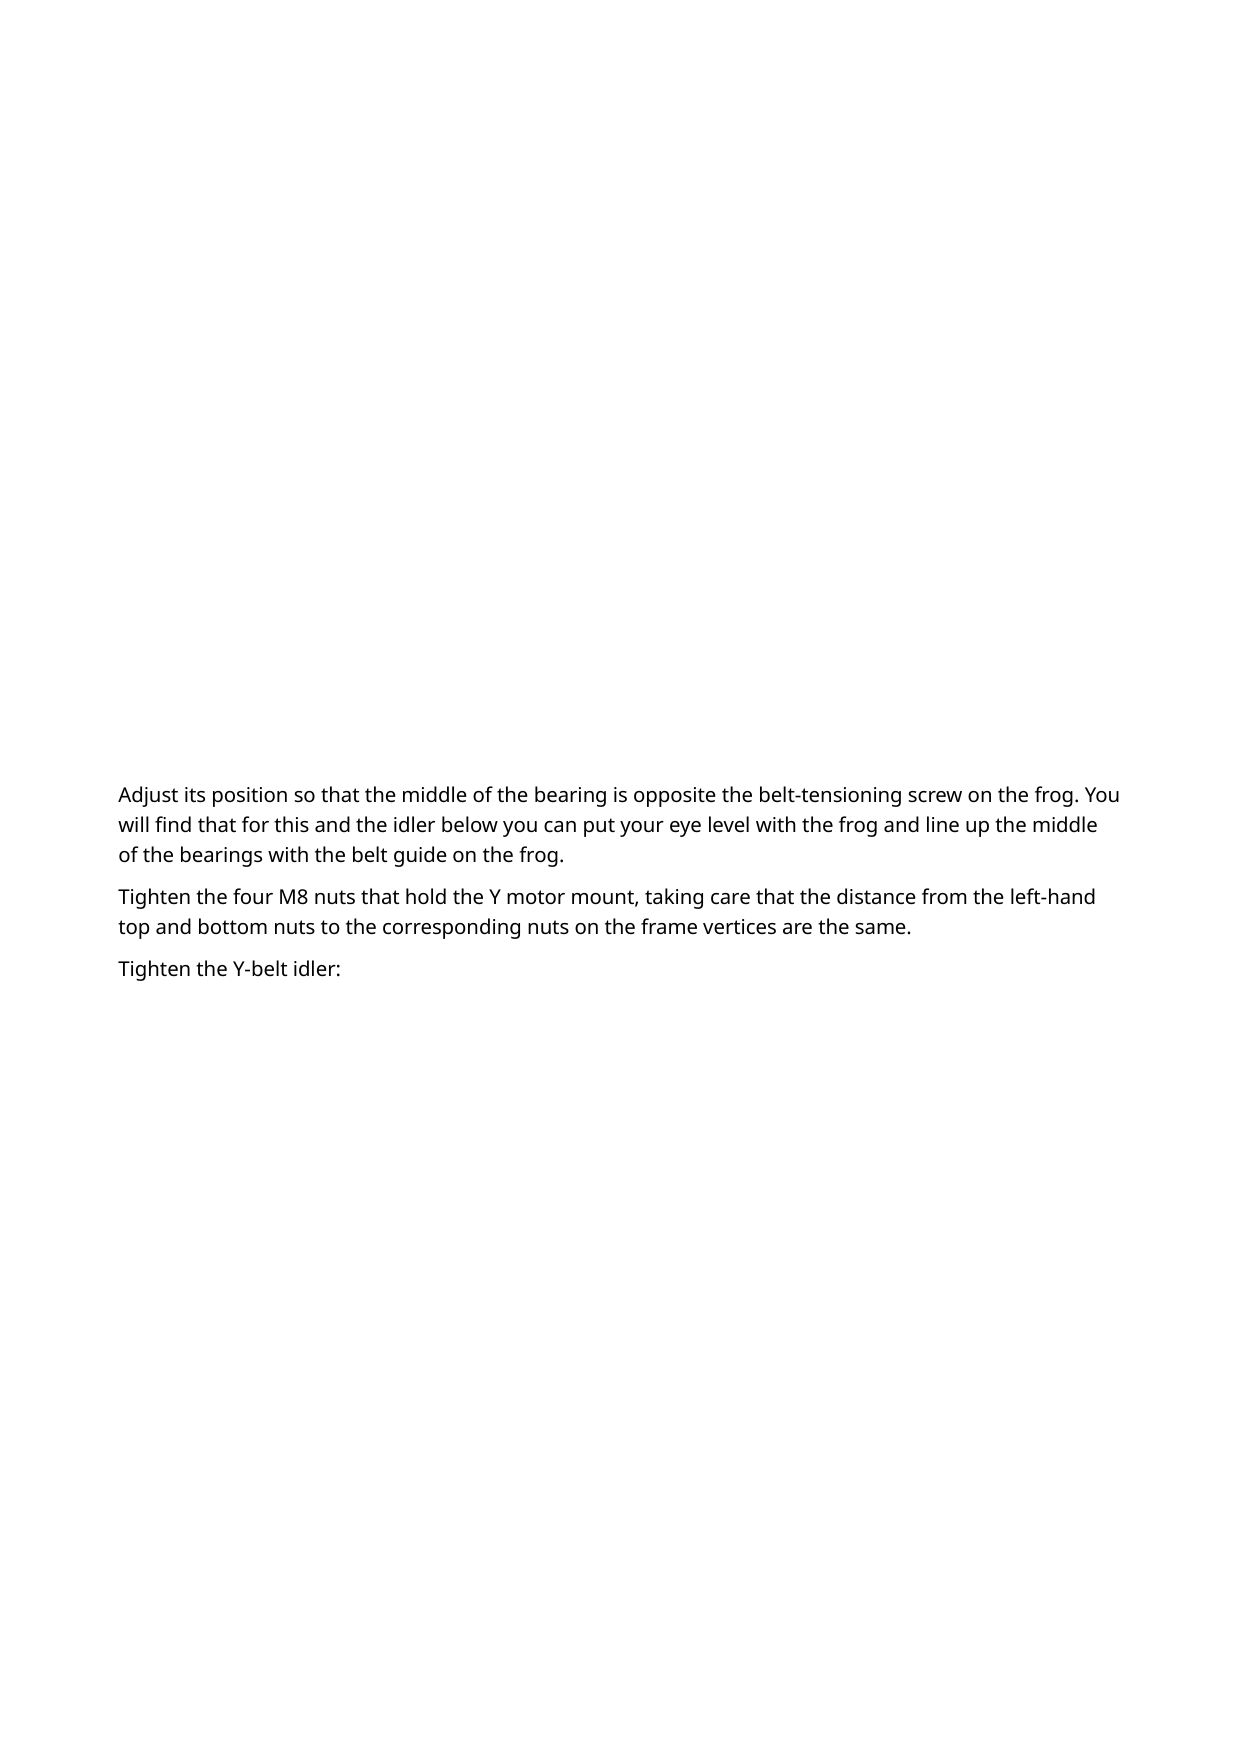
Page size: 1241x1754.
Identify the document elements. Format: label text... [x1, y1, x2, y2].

text Adjust its position so that the middle of the bearing is opposite the belt-tensioning screw on the frog. You will find that for this and the idler below you can put your eye level with the frog and line up the middle of the bearings with the belt guide on the frog. [118, 779, 1122, 868]
text Tighten the Y-belt idler: [118, 952, 1122, 982]
text Tighten the four M8 nuts that hold the Y motor mount, taking care that the distance from the left-hand top and bottom nuts to the corresponding nuts on the frame vertices are the same. [118, 881, 1122, 940]
